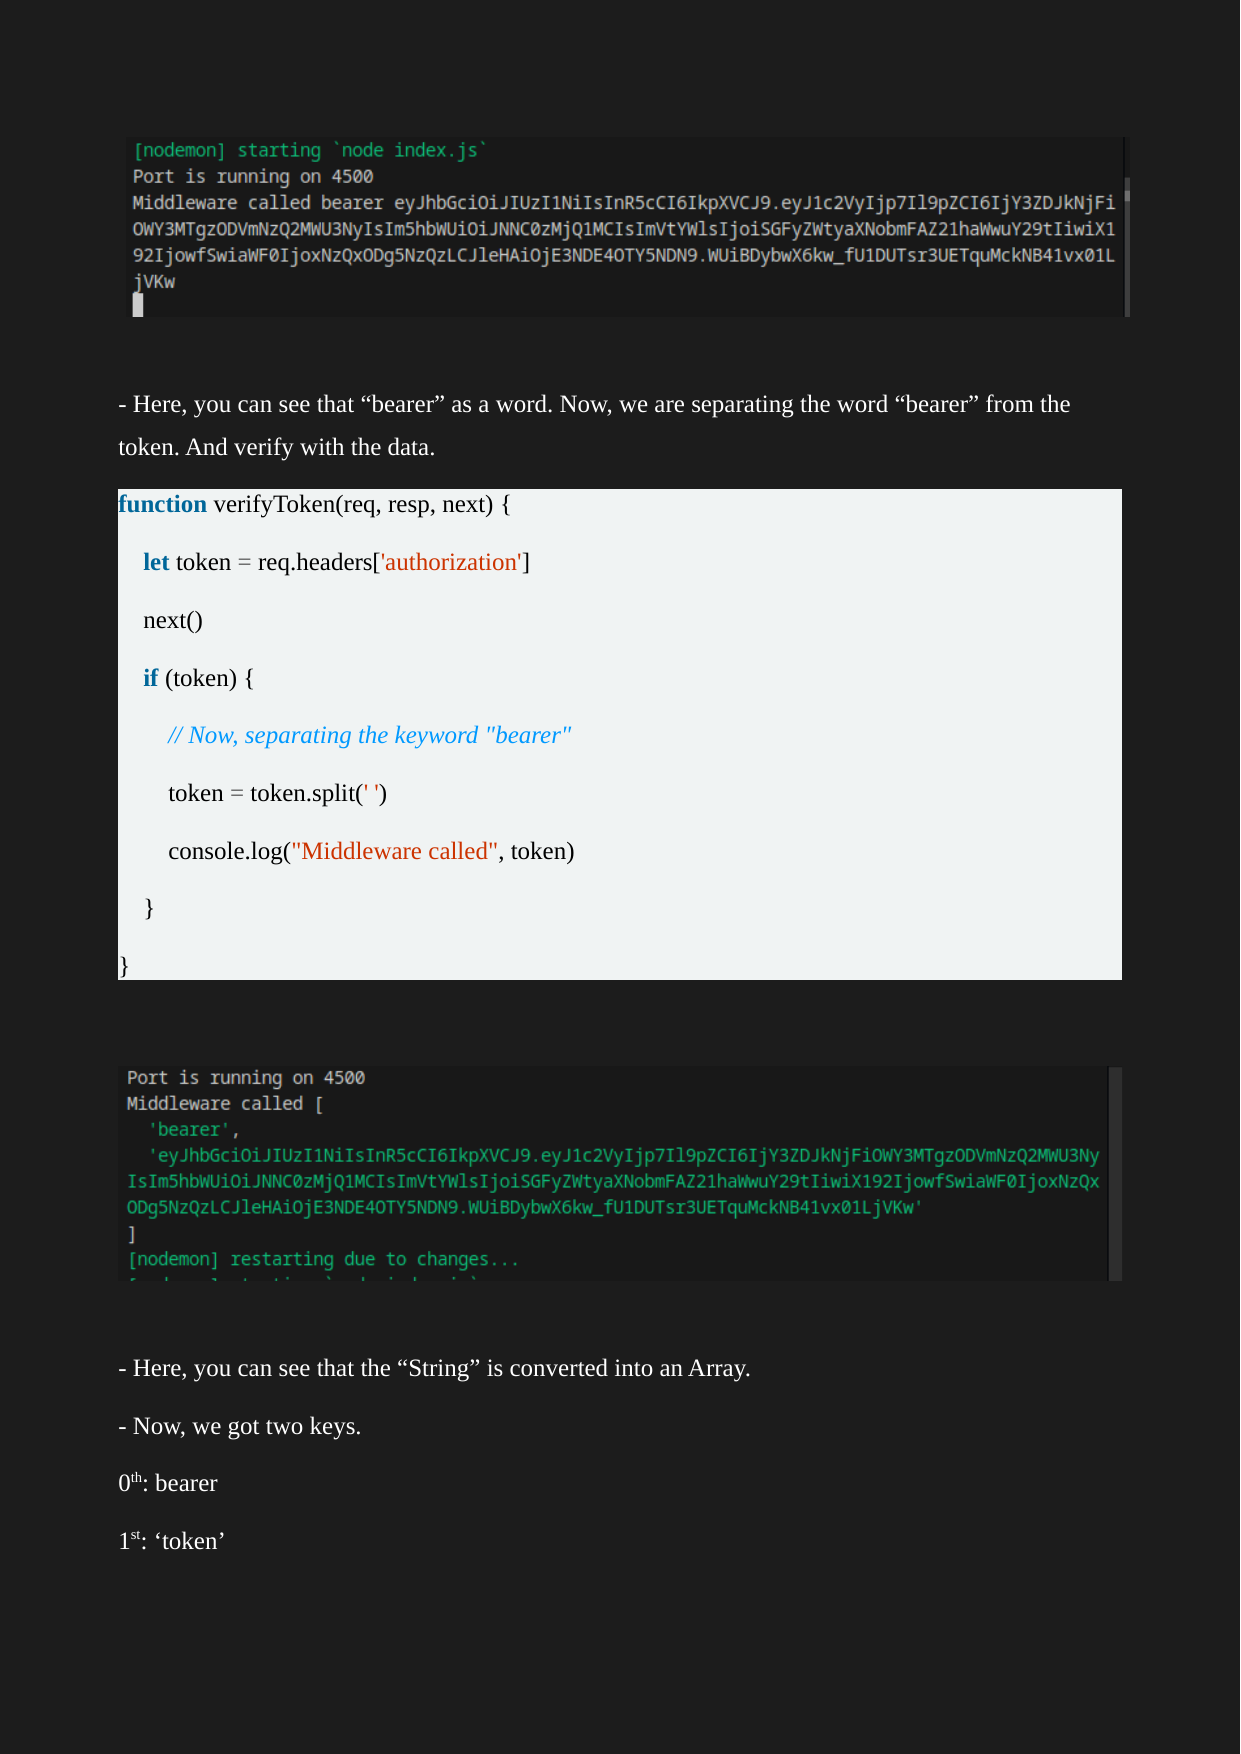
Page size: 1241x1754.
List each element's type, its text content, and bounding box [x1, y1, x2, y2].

text // Now, separating the keyword "bearer" [118, 720, 1122, 749]
picture [126, 137, 1130, 317]
text } [118, 893, 1122, 922]
text 0th: bearer [118, 1468, 1122, 1497]
text if (token) { [118, 663, 1122, 691]
text - Now, we got two keys. [118, 1411, 1122, 1439]
text - Here, you can see that “bearer” as a word. Now, we are separating the word “bearer” from the token. And verify with the data. [118, 389, 1122, 461]
picture [118, 1066, 1123, 1281]
text let token = req.headers['authorization'] [118, 547, 1122, 576]
text - Here, you can see that the “String” is converted into an Array. [118, 1353, 1122, 1382]
text next() [118, 605, 1122, 634]
text token = token.split(' ') [118, 778, 1122, 807]
text console.log("Middleware called", token) [118, 836, 1122, 864]
text function verifyToken(req, resp, next) { [118, 489, 1122, 518]
text } [118, 951, 1122, 980]
text 1st: ‘token’ [118, 1526, 1122, 1555]
